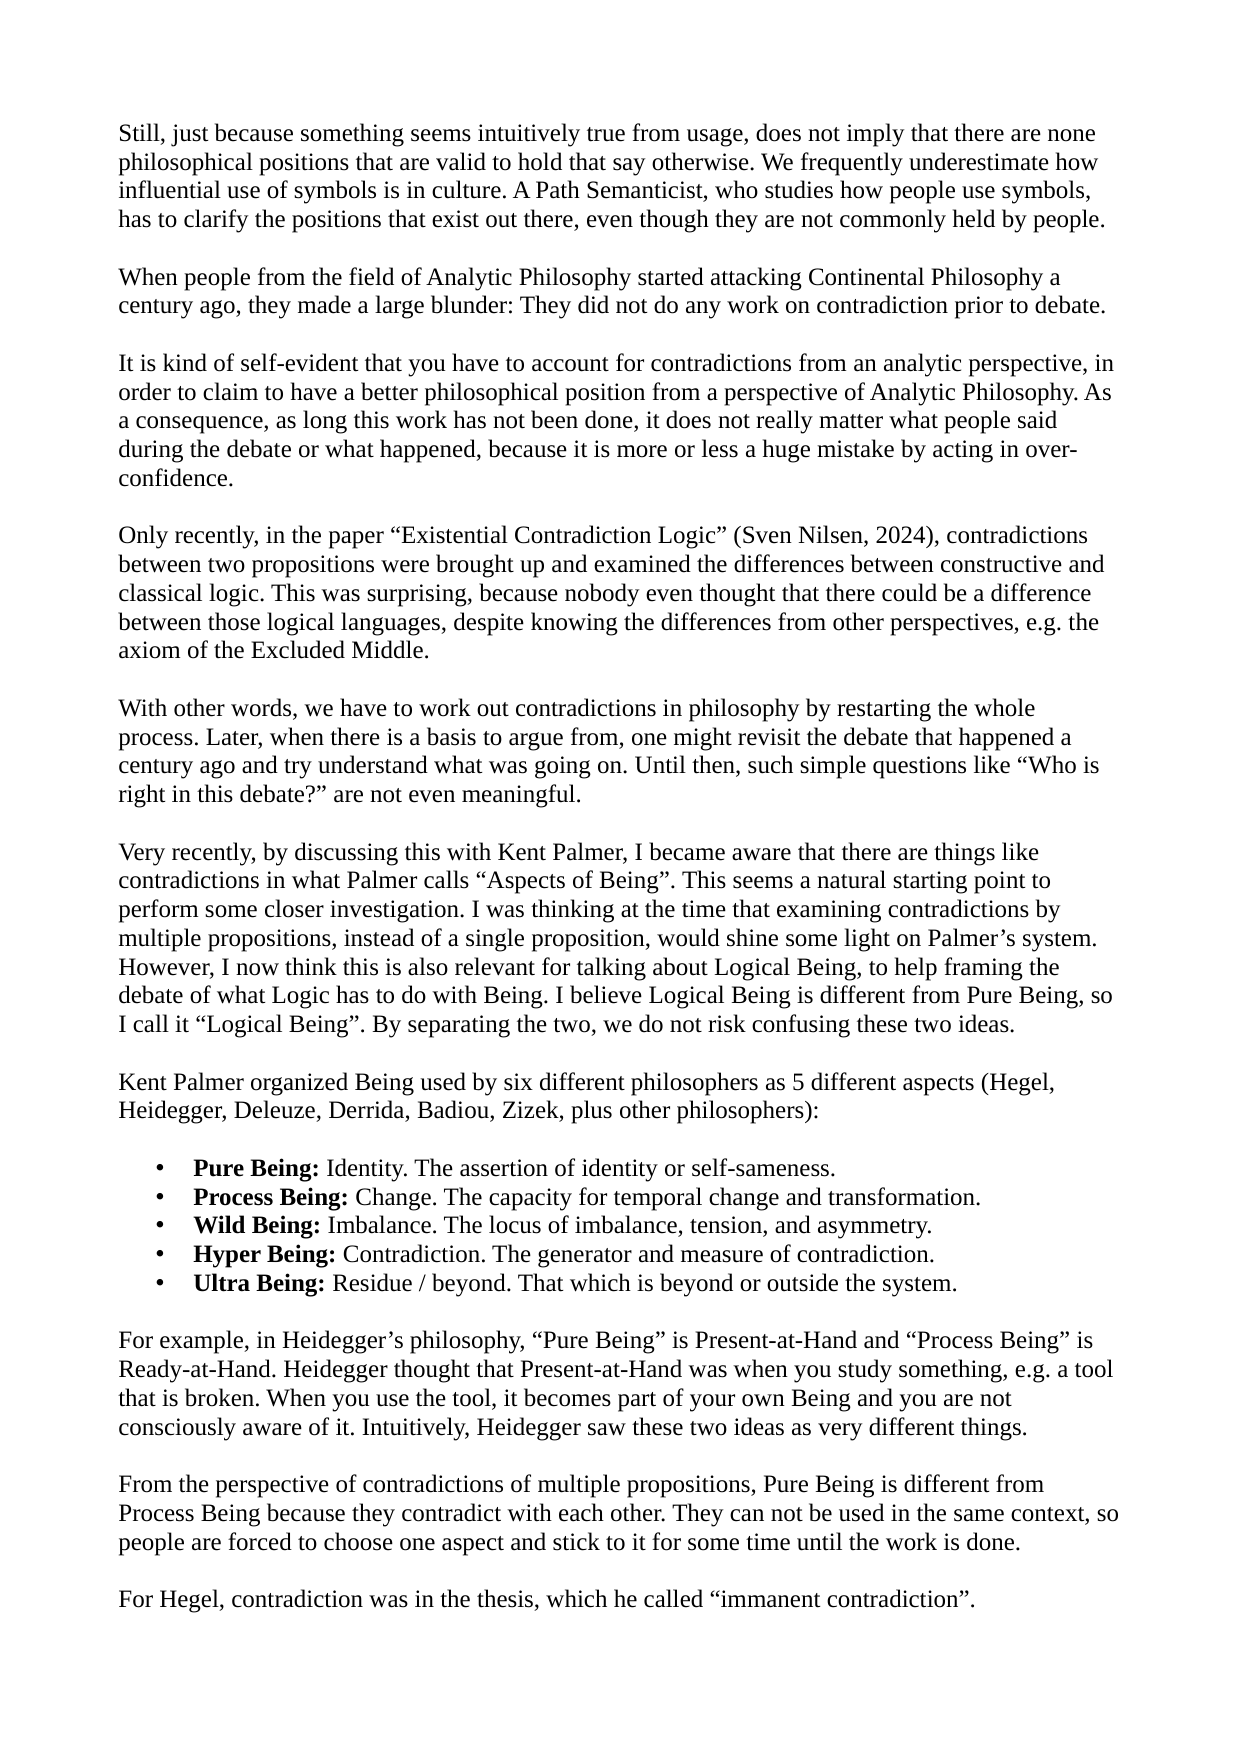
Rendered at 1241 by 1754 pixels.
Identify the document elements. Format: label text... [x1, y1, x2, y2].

text Kent Palmer organized Being used by six different philosophers as 5 different aspects (Hegel, Heidegger, Deleuze, Derrida, Badiou, Zizek, plus other philosophers): [118, 1067, 1122, 1124]
list Pure Being: Identity. The assertion of identity or self-sameness. [156, 1153, 1122, 1182]
text When people from the field of Analytic Philosophy started attacking Continental Philosophy a century ago, they made a large blunder: They did not do any work on contradiction prior to debate. [118, 262, 1122, 319]
text Very recently, by discussing this with Kent Palmer, I became aware that there are things like contradictions in what Palmer calls “Aspects of Being”. This seems a natural starting point to perform some closer investigation. I was thinking at the time that examining contradictions by multiple propositions, instead of a single proposition, would shine some light on Palmer’s system. However, I now think this is also relevant for talking about Logical Being, to help framing the debate of what Logic has to do with Being. I believe Logical Being is different from Pure Being, so I call it “Logical Being”. By separating the two, we do not risk confusing these two ideas. [118, 837, 1122, 1038]
text From the perspective of contradictions of multiple propositions, Pure Being is different from Process Being because they contradict with each other. They can not be used in the same context, so people are forced to choose one aspect and stick to it for some time until the work is done. [118, 1469, 1122, 1556]
list Process Being: Change. The capacity for temporal change and transformation. [156, 1182, 1122, 1211]
text It is kind of self-evident that you have to account for contradictions from an analytic perspective, in order to claim to have a better philosophical position from a perspective of Analytic Philosophy. As a consequence, as long this work has not been done, it does not really matter what people said during the debate or what happened, because it is more or less a huge mistake by acting in over-confidence. Only recently, in the paper “Existential Contradiction Logic” (Sven Nilsen, 2024), contradictions between two propositions were brought up and examined the differences between constructive and classical logic. This was surprising, because nobody even thought that there could be a difference between those logical languages, despite knowing the differences from other perspectives, e.g. the axiom of the Excluded Middle. With other words, we have to work out contradictions in philosophy by restarting the whole process. Later, when there is a basis to argue from, one might revisit the debate that happened a century ago and try understand what was going on. Until then, such simple questions like “Who is right in this debate?” are not even meaningful. [118, 348, 1122, 808]
list Ultra Being: Residue / beyond. That which is beyond or outside the system. [156, 1268, 1122, 1297]
text For example, in Heidegger’s philosophy, “Pure Being” is Present-at-Hand and “Process Being” is Ready-at-Hand. Heidegger thought that Present-at-Hand was when you study something, e.g. a tool that is broken. When you use the tool, it becomes part of your own Being and you are not consciously aware of it. Intuitively, Heidegger saw these two ideas as very different things. [118, 1326, 1122, 1441]
list Wild Being: Imbalance. The locus of imbalance, tension, and asymmetry. [156, 1211, 1122, 1239]
text Still, just because something seems intuitively true from usage, does not imply that there are none philosophical positions that are valid to hold that say otherwise. We frequently underestimate how influential use of symbols is in culture. A Path Semanticist, who studies how people use symbols, has to clarify the positions that exist out there, even though they are not commonly held by people. [118, 118, 1122, 233]
list Hyper Being: Contradiction. The generator and measure of contradiction. [156, 1239, 1122, 1268]
text For Hegel, contradiction was in the thesis, which he called “immanent contradiction”. [118, 1584, 1122, 1613]
